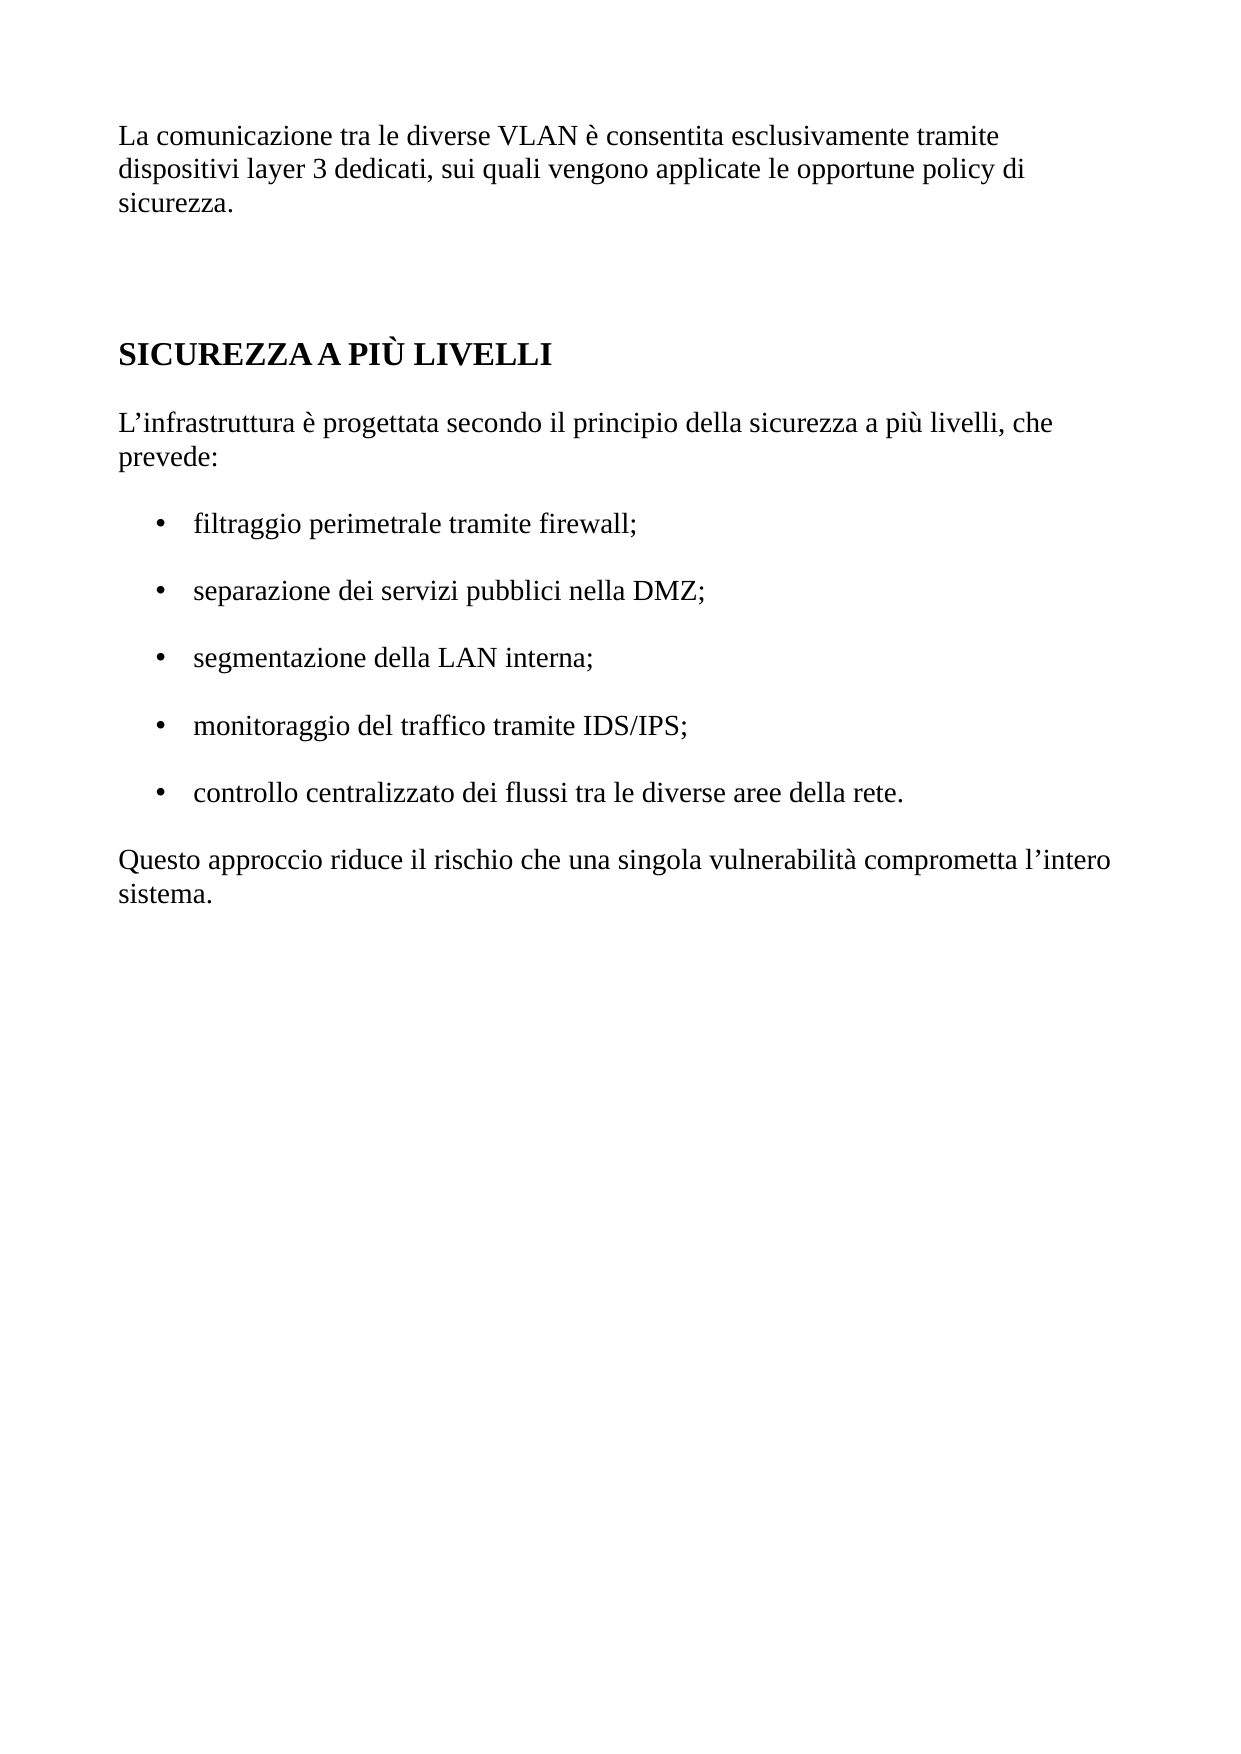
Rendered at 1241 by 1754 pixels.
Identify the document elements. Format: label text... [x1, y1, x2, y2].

list segmentazione della LAN interna; [156, 641, 1122, 674]
text L’infrastruttura è progettata secondo il principio della sicurezza a più livelli, che prevede: [118, 406, 1122, 473]
text SICUREZZA A PIÙ LIVELLI [118, 334, 1122, 372]
list monitoraggio del traffico tramite IDS/IPS; [156, 708, 1122, 741]
list separazione dei servizi pubblici nella DMZ; [156, 573, 1122, 607]
text La comunicazione tra le diverse VLAN è consentita esclusivamente tramite dispositivi layer 3 dedicati, sui quali vengono applicate le opportune policy di sicurezza. [118, 118, 1122, 219]
list controllo centralizzato dei flussi tra le diverse aree della rete. [156, 775, 1122, 809]
text Questo approccio riduce il rischio che una singola vulnerabilità comprometta l’intero sistema. [118, 842, 1122, 909]
list filtraggio perimetrale tramite firewall; [156, 506, 1122, 540]
